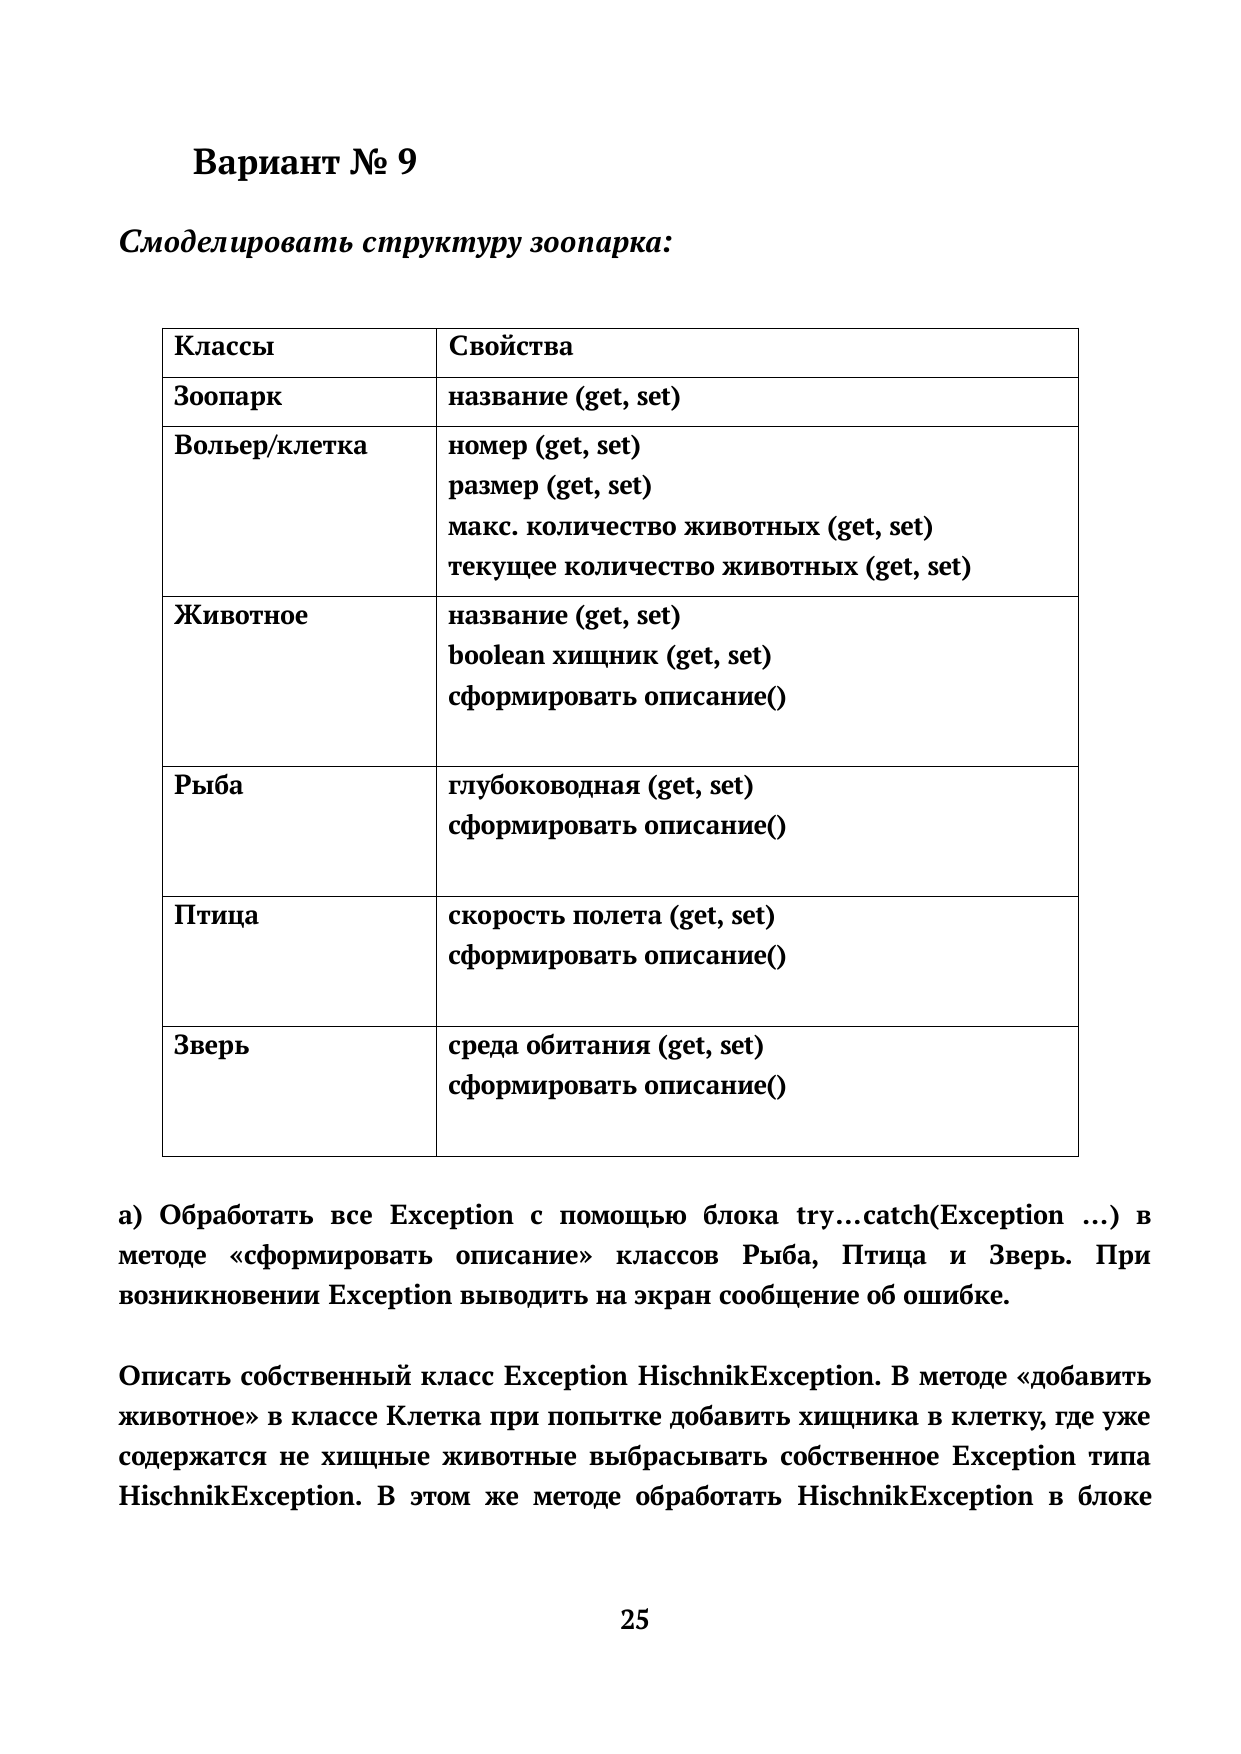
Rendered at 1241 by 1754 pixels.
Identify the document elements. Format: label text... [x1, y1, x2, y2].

table_cell среда обитания (get, set) сформировать описание() [437, 1027, 1078, 1156]
table_cell Птица [163, 897, 436, 1026]
table_cell номер (get, set) размер (get, set) макс. количество животных (get, set) текущее количество животных (get, set) [437, 427, 1078, 596]
table_cell скорость полета (get, set) сформировать описание() [437, 897, 1078, 1026]
table_header Классы [163, 329, 436, 377]
text Описать собственный класс Exception HischnikException. В методе «добавить животное» в классе Клетка при попытке добавить хищника в клетку, где уже содержатся не хищные животные выбрасывать собственное Exception типа HischnikException. В этом же методе обработать HischnikException в блоке [118, 1358, 1152, 1512]
text а) Обработать все Exception с помощью блока try…catch(Exception …) в методе «сформировать описание» классов Рыба, Птица и Зверь. При возникновении Exception выводить на экран сообщение об ошибке. [118, 1197, 1152, 1311]
table_cell Рыба [163, 767, 436, 896]
table_cell Животное [163, 597, 436, 766]
subtitle Смоделировать структуру зоопарка: [118, 221, 1152, 260]
table_cell название (get, set) [437, 378, 1078, 426]
table_header Свойства [437, 329, 1078, 377]
table_cell Вольер/клетка [163, 427, 436, 596]
table_cell Зоопарк [163, 378, 436, 426]
table_cell название (get, set) boolean хищник (get, set) сформировать описание() [437, 597, 1078, 766]
subtitle Вариант № 9 [192, 139, 1152, 183]
table_cell глубоководная (get, set) сформировать описание() [437, 767, 1078, 896]
table_cell Зверь [163, 1027, 436, 1156]
